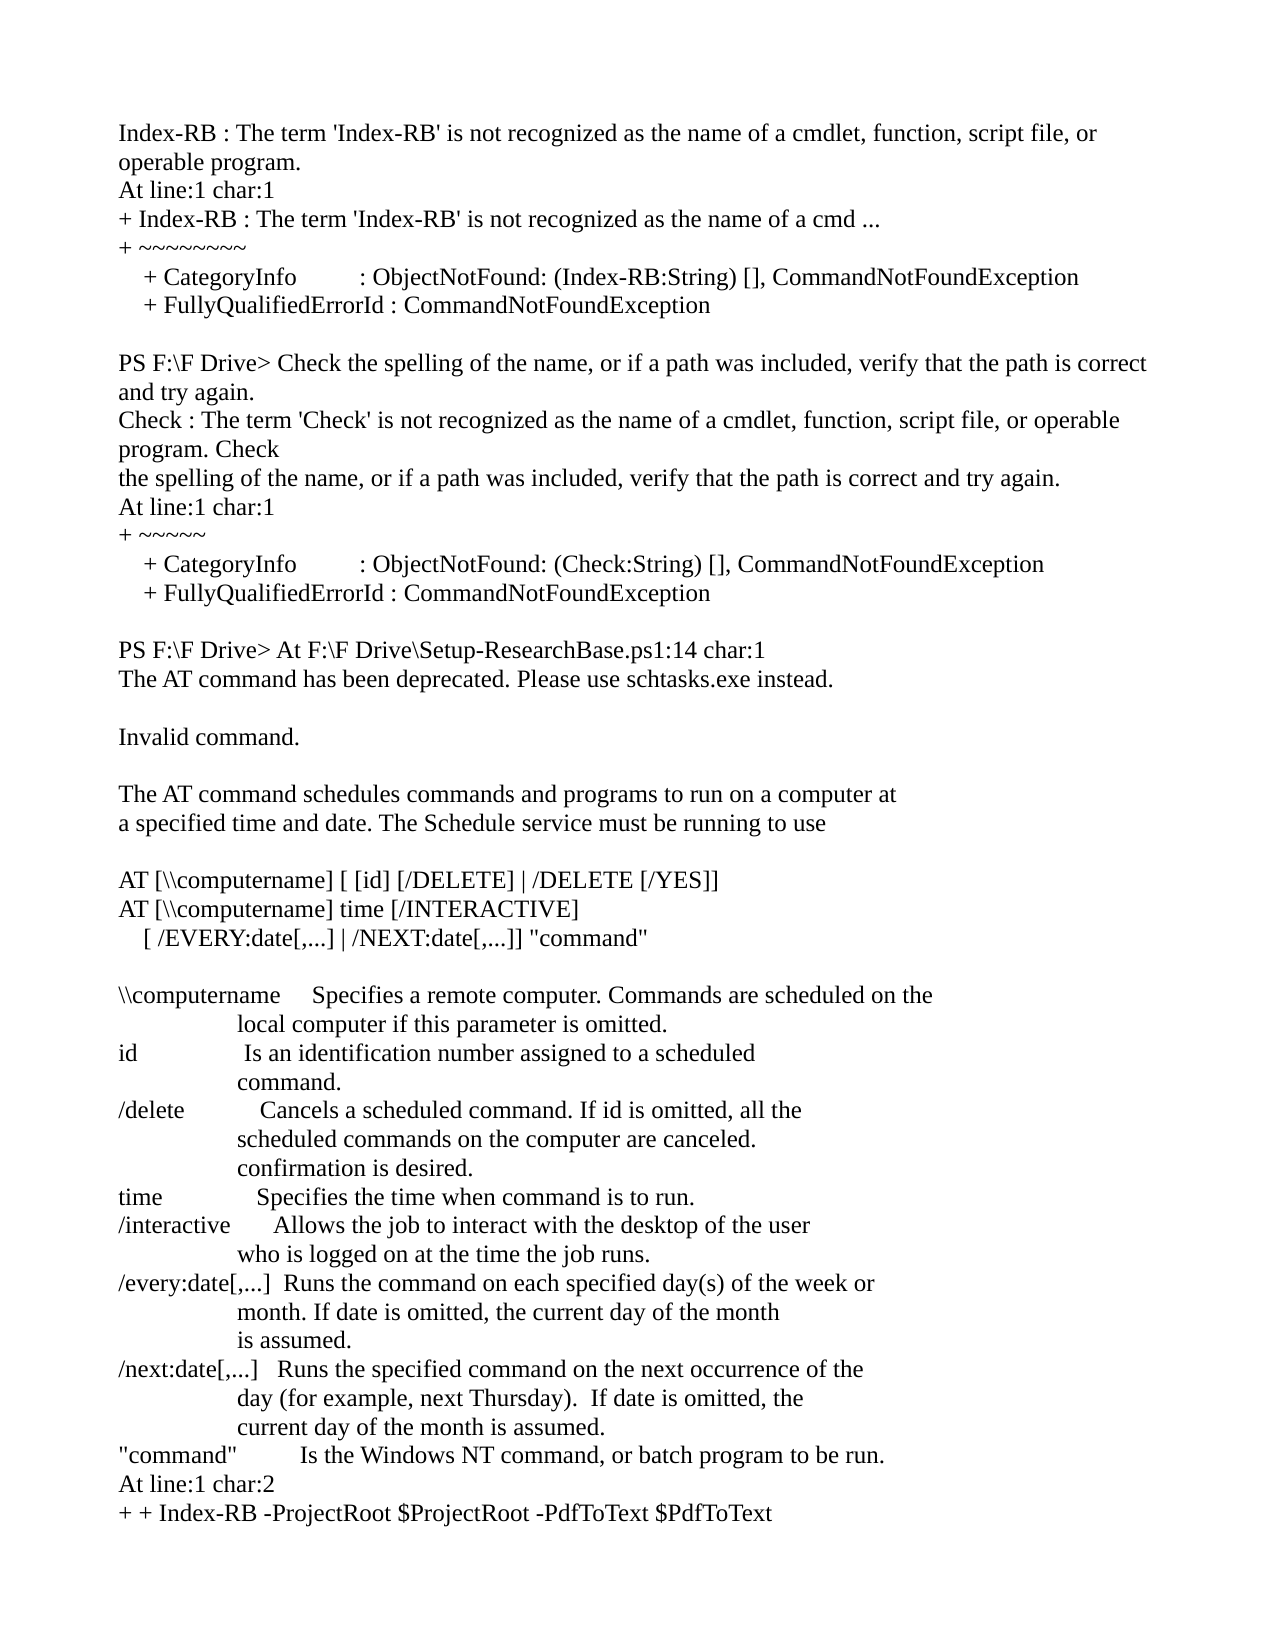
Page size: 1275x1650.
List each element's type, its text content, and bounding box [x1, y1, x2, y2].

text scheduled commands on the computer are canceled. [118, 1124, 1157, 1153]
text /every:date[,...] Runs the command on each specified day(s) of the week or [118, 1268, 1157, 1297]
text + FullyQualifiedErrorId : CommandNotFoundException [118, 291, 1157, 319]
text the spelling of the name, or if a path was included, verify that the path is correct and try again. [118, 463, 1157, 492]
text + Index-RB : The term 'Index-RB' is not recognized as the name of a cmd ... [118, 204, 1157, 233]
text /delete Cancels a scheduled command. If id is omitted, all the [118, 1096, 1157, 1124]
text /next:date[,...] Runs the specified command on the next occurrence of the [118, 1354, 1157, 1383]
text + FullyQualifiedErrorId : CommandNotFoundException [118, 578, 1157, 607]
text current day of the month is assumed. [118, 1412, 1157, 1441]
text + CategoryInfo : ObjectNotFound: (Index-RB:String) [], CommandNotFoundException [118, 262, 1157, 291]
text Check : The term 'Check' is not recognized as the name of a cmdlet, function, script file, or operable program. Check [118, 406, 1157, 463]
text \\computername Specifies a remote computer. Commands are scheduled on the [118, 981, 1157, 1009]
text confirmation is desired. [118, 1153, 1157, 1182]
text The AT command has been deprecated. Please use schtasks.exe instead. [118, 664, 1157, 693]
text + CategoryInfo : ObjectNotFound: (Check:String) [], CommandNotFoundException [118, 549, 1157, 578]
text day (for example, next Thursday). If date is omitted, the [118, 1383, 1157, 1412]
text Index-RB : The term 'Index-RB' is not recognized as the name of a cmdlet, function, script file, or operable program. [118, 118, 1157, 176]
text + ~~~~~~~~ [118, 233, 1157, 262]
text id Is an identification number assigned to a scheduled [118, 1038, 1157, 1067]
text month. If date is omitted, the current day of the month [118, 1297, 1157, 1326]
text The AT command schedules commands and programs to run on a computer at [118, 779, 1157, 808]
text command. [118, 1067, 1157, 1096]
text AT [\\computername] [ [id] [/DELETE] | /DELETE [/YES]] [118, 866, 1157, 894]
text PS F:\F Drive> Check the spelling of the name, or if a path was included, verify that the path is correct and try again. [118, 348, 1157, 406]
text At line:1 char:2 [118, 1469, 1157, 1498]
text local computer if this parameter is omitted. [118, 1009, 1157, 1038]
text + ~~~~~ [118, 521, 1157, 549]
text /interactive Allows the job to interact with the desktop of the user [118, 1211, 1157, 1239]
text At line:1 char:1 [118, 176, 1157, 204]
text PS F:\F Drive> At F:\F Drive\Setup-ResearchBase.ps1:14 char:1 [118, 636, 1157, 664]
text who is logged on at the time the job runs. [118, 1239, 1157, 1268]
text is assumed. [118, 1326, 1157, 1354]
text "command" Is the Windows NT command, or batch program to be run. [118, 1441, 1157, 1469]
text + + Index-RB -ProjectRoot $ProjectRoot -PdfToText $PdfToText [118, 1498, 1157, 1527]
text At line:1 char:1 [118, 492, 1157, 521]
text AT [\\computername] time [/INTERACTIVE] [118, 894, 1157, 923]
text Invalid command. [118, 722, 1157, 751]
text a specified time and date. The Schedule service must be running to use [118, 808, 1157, 837]
text time Specifies the time when command is to run. [118, 1182, 1157, 1211]
text [ /EVERY:date[,...] | /NEXT:date[,...]] "command" [118, 923, 1157, 952]
